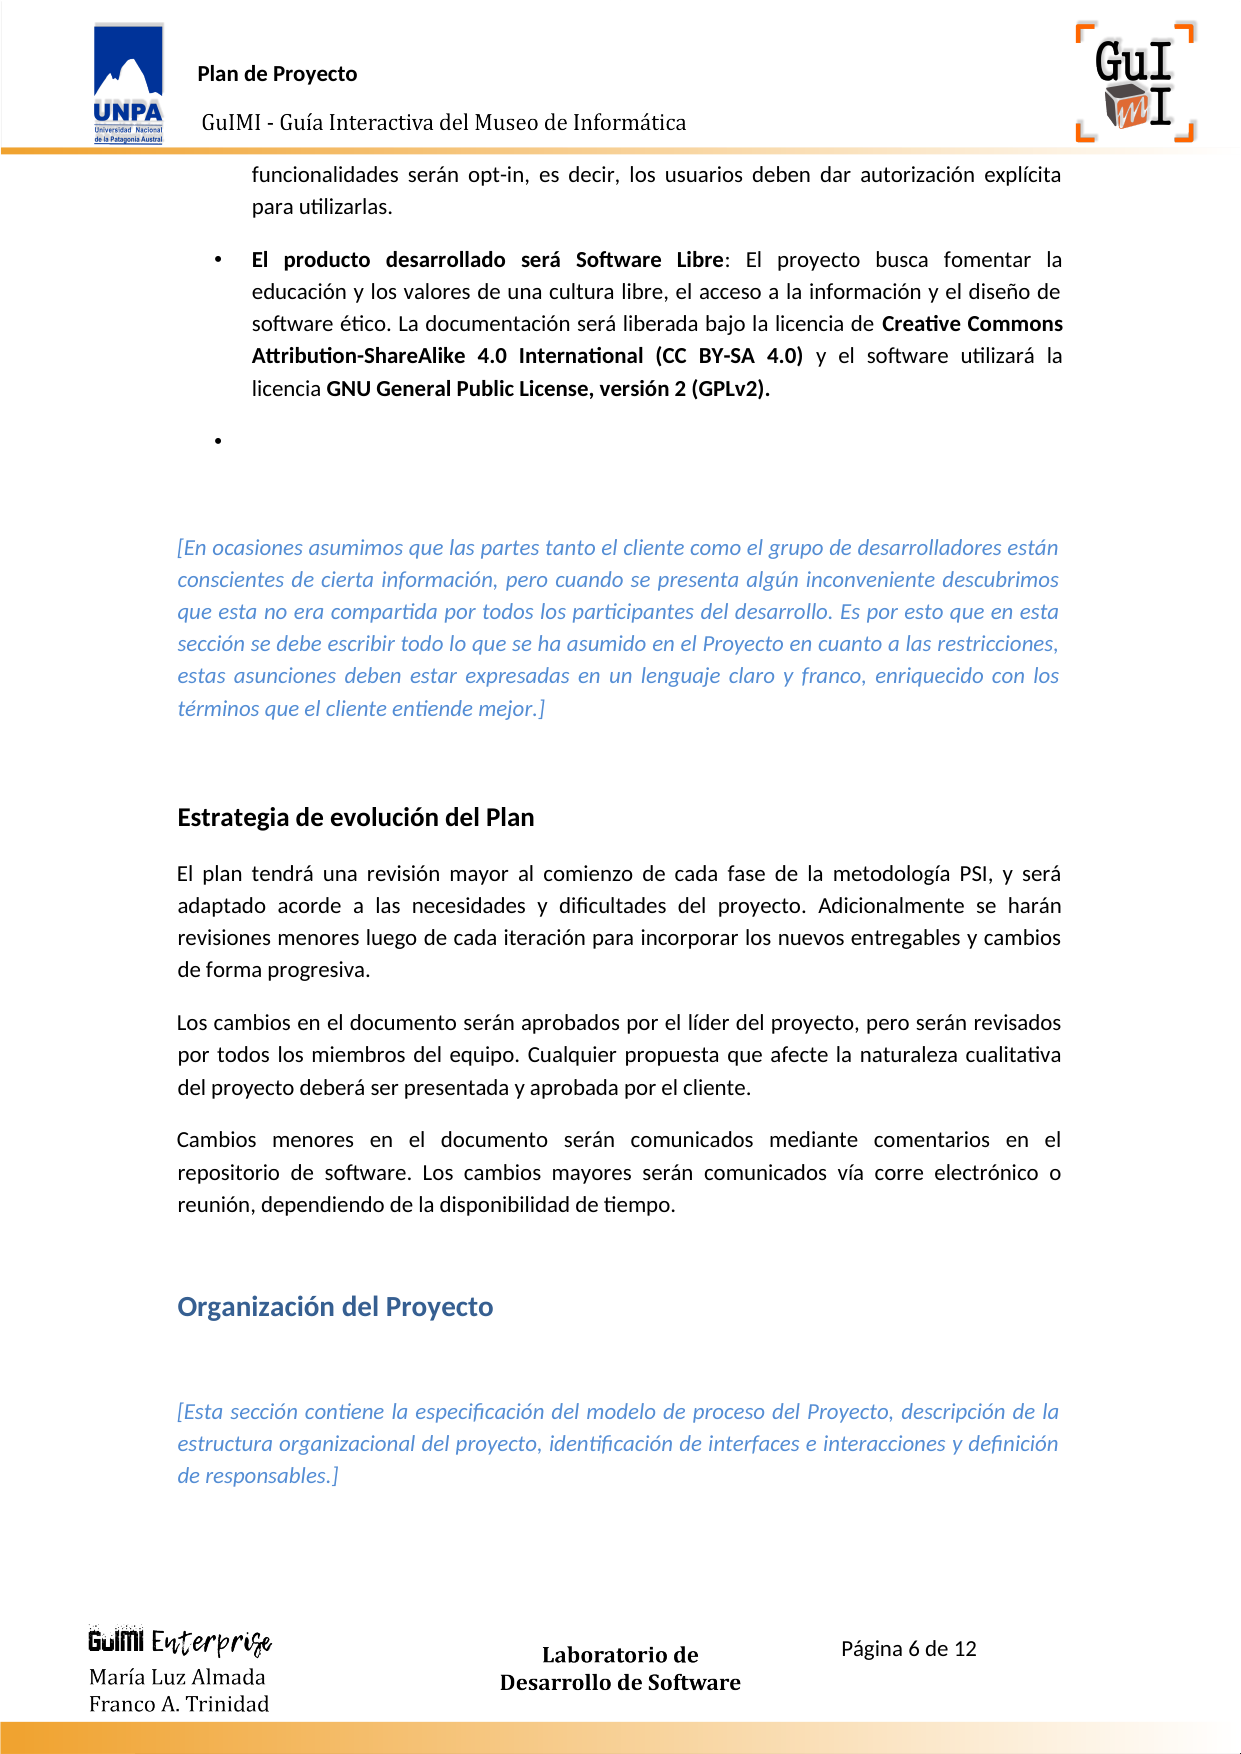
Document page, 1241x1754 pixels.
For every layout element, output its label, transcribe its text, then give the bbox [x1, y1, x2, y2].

text Organización del Proyecto [177, 1288, 1063, 1323]
text [Esta sección contiene la especificación del modelo de proceso del Proyecto, descripción de la estructura organizacional del proyecto, identificación de interfaces e interacciones y definición de responsables.] [177, 1397, 1063, 1489]
text El plan tendrá una revisión mayor al comienzo de cada fase de la metodología PSI, y será adaptado acorde a las necesidades y dificultades del proyecto. Adicionalmente se harán revisiones menores luego de cada iteración para incorporar los nuevos entregables y cambios de forma progresiva. [177, 859, 1063, 983]
list funcionalidades serán opt-in, es decir, los usuarios deben dar autorización explícita para utilizarlas. [214, 160, 1063, 220]
text Estrategia de evolución del Plan [177, 800, 1063, 833]
text Cambios menores en el documento serán comunicados mediante comentarios en el repositorio de software. Los cambios mayores serán comunicados vía corre electrónico o reunión, dependiendo de la disponibilidad de tiempo. [177, 1126, 1063, 1218]
text Los cambios en el documento serán aprobados por el líder del proyecto, pero serán revisados por todos los miembros del equipo. Cualquier propuesta que afecte la naturaleza cualitativa del proyecto deberá ser presentada y aprobada por el cliente. [177, 1008, 1063, 1101]
picture [0, 1613, 1241, 1754]
text [En ocasiones asumimos que las partes tanto el cliente como el grupo de desarrolladores están conscientes de cierta información, pero cuando se presenta algún inconveniente descubrimos que esta no era compartida por todos los participantes del desarrollo. Es por esto que en esta sección se debe escribir todo lo que se ha asumido en el Proyecto en cuanto a las restricciones, estas asunciones deben estar expresadas en un lenguaje claro y franco, enriquecido con los términos que el cliente entiende mejor.] [177, 533, 1063, 722]
picture [0, 0, 1241, 155]
list El producto desarrollado será Software Libre: El proyecto busca fomentar la educación y los valores de una cultura libre, el acceso a la información y el diseño de software ético. La documentación será liberada bajo la licencia de Creative Commons Attribution-ShareAlike 4.0 International (CC BY-SA 4.0) y el software utilizará la licencia GNU General Public License, versión 2 (GPLv2). [214, 245, 1063, 402]
